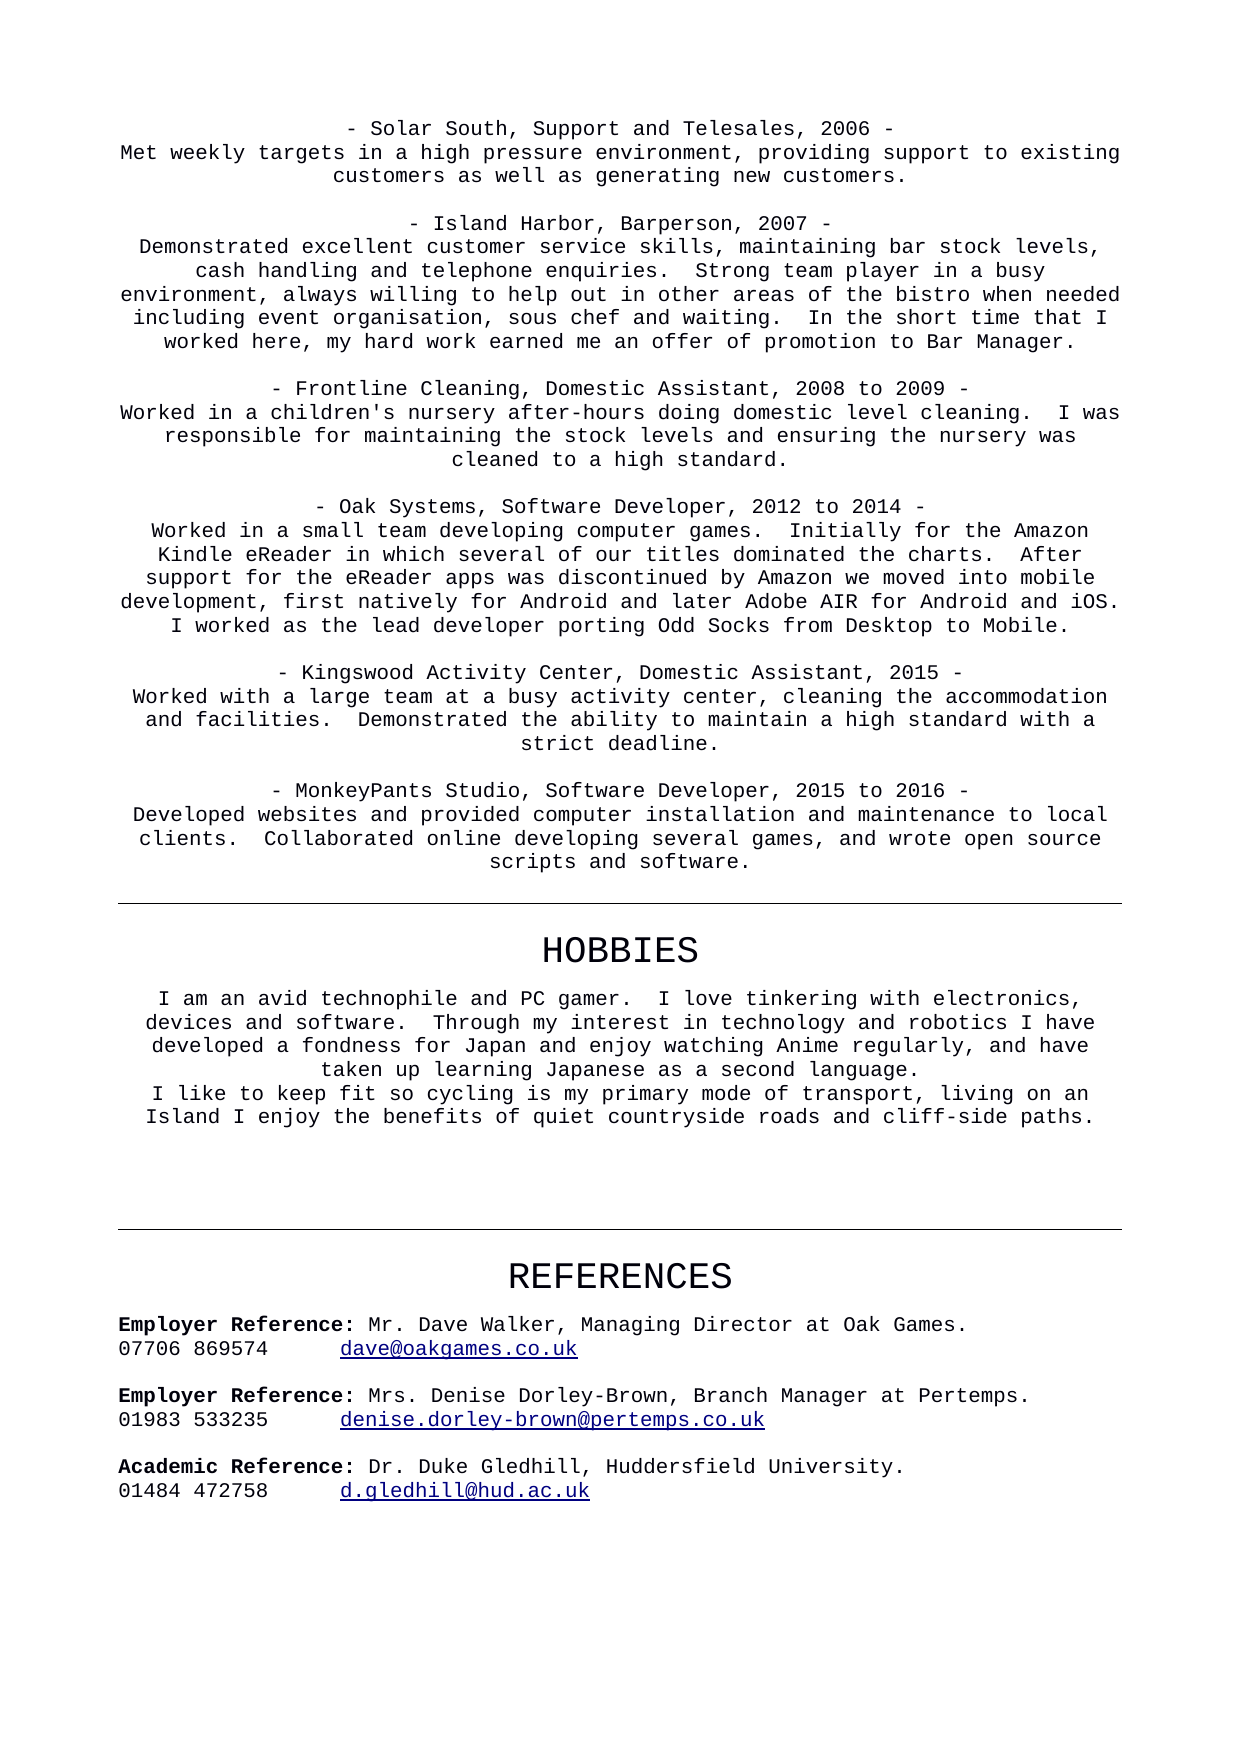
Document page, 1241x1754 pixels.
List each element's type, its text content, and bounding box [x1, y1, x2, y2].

text Worked with a large team at a busy activity center, cleaning the accommodation and facilities. Demonstrated the ability to maintain a high standard with a strict deadline. [118, 686, 1122, 757]
text - Solar South, Support and Telesales, 2006 - [118, 118, 1122, 142]
text - Island Harbor, Barperson, 2007 - [118, 213, 1122, 236]
text I like to keep fit so cycling is my primary mode of transport, living on an Island I enjoy the benefits of quiet countryside roads and cliff-side paths. [118, 1083, 1122, 1130]
text 01983 533235 denise.dorley-brown@pertemps.co.uk [118, 1409, 1122, 1432]
text Developed websites and provided computer installation and maintenance to local clients. Collaborated online developing several games, and wrote open source scripts and software. [118, 804, 1122, 875]
text 01484 472758 d.gledhill@hud.ac.uk [118, 1480, 1122, 1503]
text Demonstrated excellent customer service skills, maintaining bar stock levels, cash handling and telephone enquiries. Strong team player in a busy environment, always willing to help out in other areas of the bistro when needed including event organisation, sous chef and waiting. In the short time that I worked here, my hard work earned me an offer of promotion to Bar Manager. [118, 236, 1122, 354]
text - MonkeyPants Studio, Software Developer, 2015 to 2016 - [118, 780, 1122, 804]
text Met weekly targets in a high pressure environment, providing support to existing customers as well as generating new customers. [118, 142, 1122, 189]
text - Kingswood Activity Center, Domestic Assistant, 2015 - [118, 662, 1122, 686]
text Employer Reference: Mr. Dave Walker, Managing Director at Oak Games. [118, 1314, 1122, 1338]
text Academic Reference: Dr. Duke Gledhill, Huddersfield University. [118, 1456, 1122, 1480]
text REFERENCES [118, 1258, 1122, 1300]
text Worked in a small team developing computer games. Initially for the Amazon Kindle eReader in which several of our titles dominated the charts. After support for the eReader apps was discontinued by Amazon we moved into mobile development, first natively for Android and later Adobe AIR for Android and iOS. I worked as the lead developer porting Odd Socks from Desktop to Mobile. [118, 520, 1122, 638]
text - Oak Systems, Software Developer, 2012 to 2014 - [118, 496, 1122, 520]
text Employer Reference: Mrs. Denise Dorley-Brown, Branch Manager at Pertemps. [118, 1385, 1122, 1409]
text I am an avid technophile and PC gamer. I love tinkering with electronics, devices and software. Through my interest in technology and robotics I have developed a fondness for Japan and enjoy watching Anime regularly, and have taken up learning Japanese as a second language. [118, 988, 1122, 1083]
text 07706 869574 dave@oakgames.co.uk [118, 1338, 1122, 1362]
text HOBBIES [118, 931, 1122, 974]
text - Frontline Cleaning, Domestic Assistant, 2008 to 2009 - [118, 378, 1122, 402]
text Worked in a children's nursery after-hours doing domestic level cleaning. I was responsible for maintaining the stock levels and ensuring the nursery was cleaned to a high standard. [118, 402, 1122, 473]
